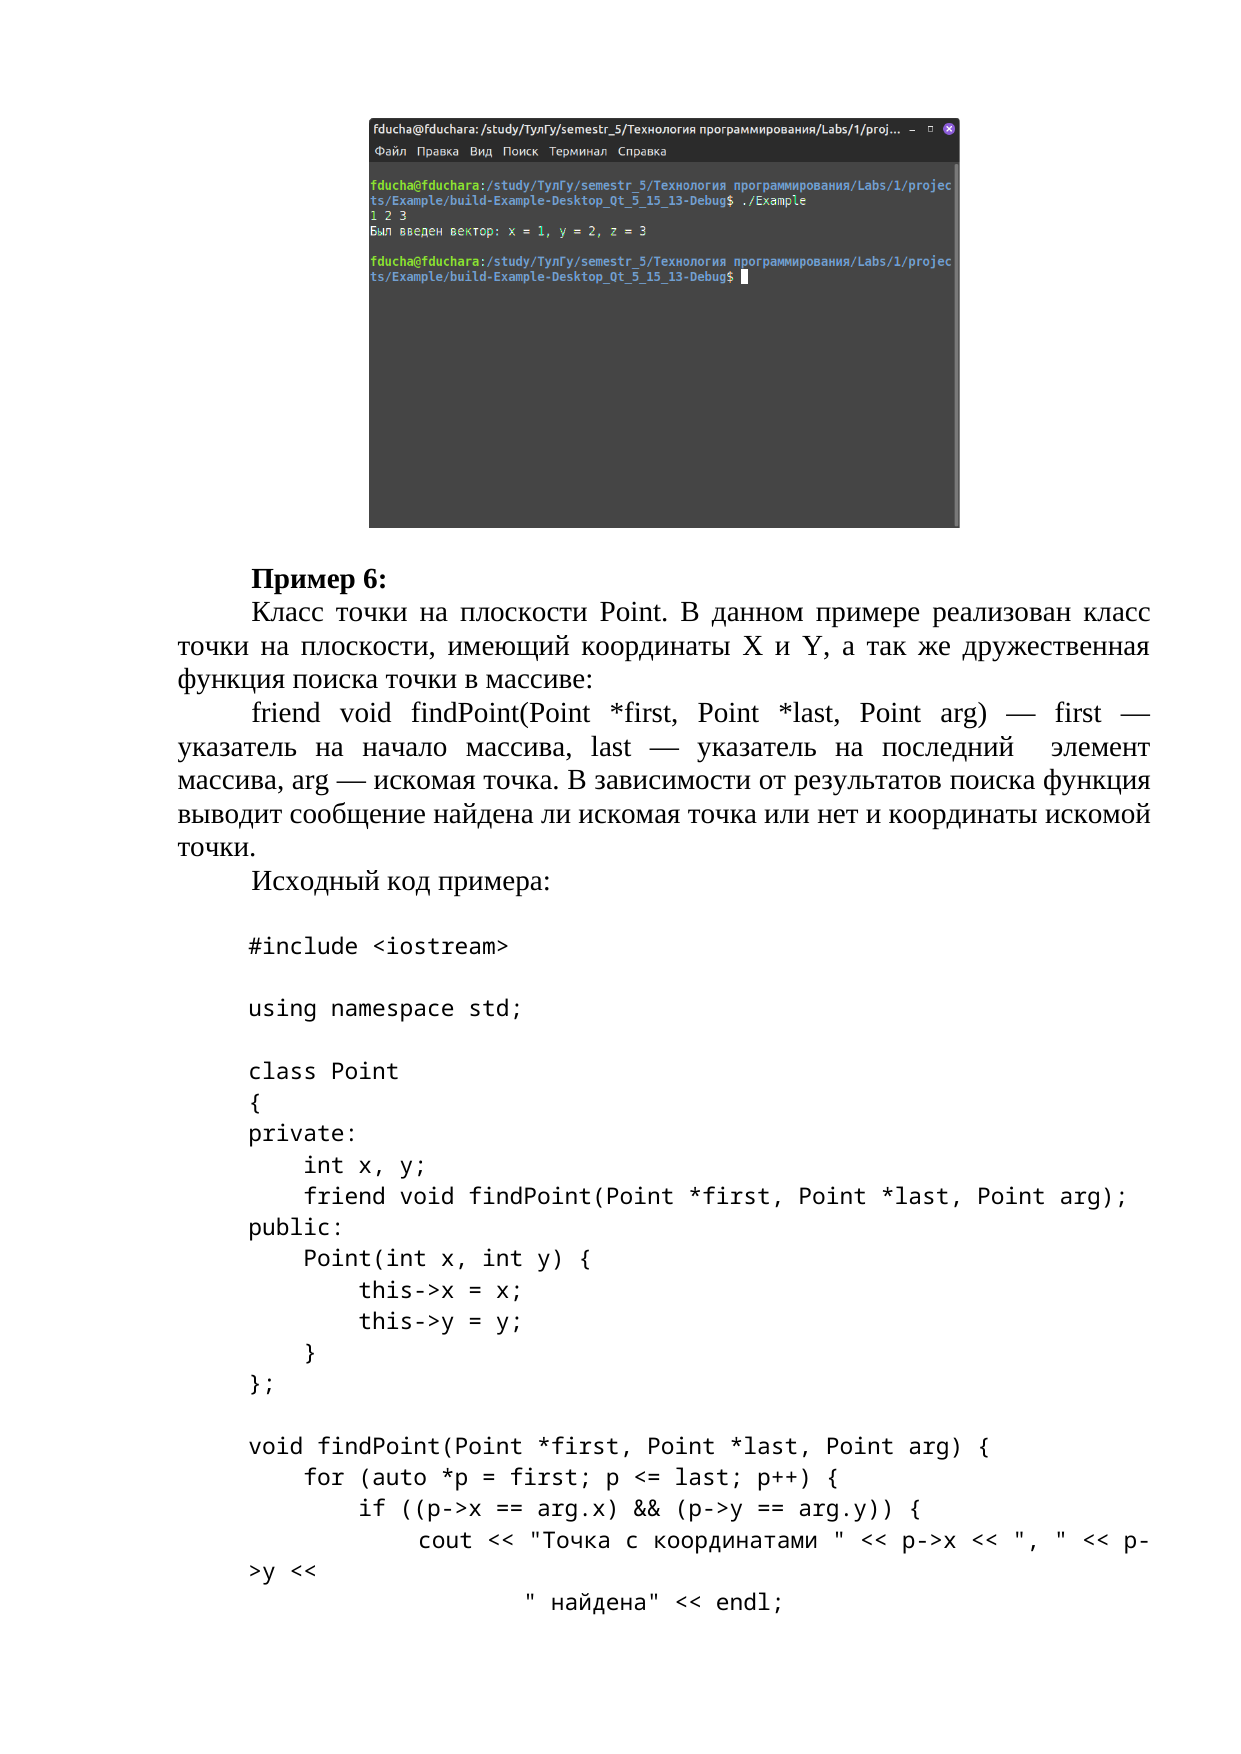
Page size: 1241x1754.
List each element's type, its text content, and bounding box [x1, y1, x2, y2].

text #include <iostream> [248, 930, 1152, 961]
text }; [248, 1367, 1152, 1399]
text Point(int x, int y) { [248, 1242, 1152, 1274]
text friend void findPoint(Point *first, Point *last, Point arg) — first — указатель на начало массива, last — указатель на последний элемент массива, arg — искомая точка. В зависимости от результатов поиска функция выводит сообщение найдена ли искомая точка или нет и координаты искомой точки. [177, 695, 1152, 863]
text using namespace std; [248, 992, 1152, 1024]
text this->y = y; [248, 1305, 1152, 1336]
text Класс точки на плоскости Point. В данном примере реализован класс точки на плоскости, имеющий координаты X и Y, а так же дружественная функция поиска точки в массиве: [177, 594, 1152, 695]
text Пример 6: [177, 561, 1152, 594]
text } [248, 1336, 1152, 1367]
text cout << "Точка с координатами " << p->x << ", " << p->y << [248, 1524, 1152, 1586]
text this->x = x; [248, 1274, 1152, 1305]
text int x, y; [248, 1149, 1152, 1180]
text for (auto *p = first; p <= last; p++) { [248, 1461, 1152, 1492]
text public: [248, 1211, 1152, 1242]
text if ((p->x == arg.x) && (p->y == arg.y)) { [248, 1492, 1152, 1524]
text private: [248, 1117, 1152, 1149]
text { [248, 1086, 1152, 1117]
text void findPoint(Point *first, Point *last, Point arg) { [248, 1430, 1152, 1461]
text class Point [248, 1055, 1152, 1086]
text Исходный код примера: [177, 863, 1152, 896]
text friend void findPoint(Point *first, Point *last, Point arg); [248, 1180, 1152, 1211]
text " найдена" << endl; [248, 1586, 1152, 1617]
picture [369, 118, 960, 528]
